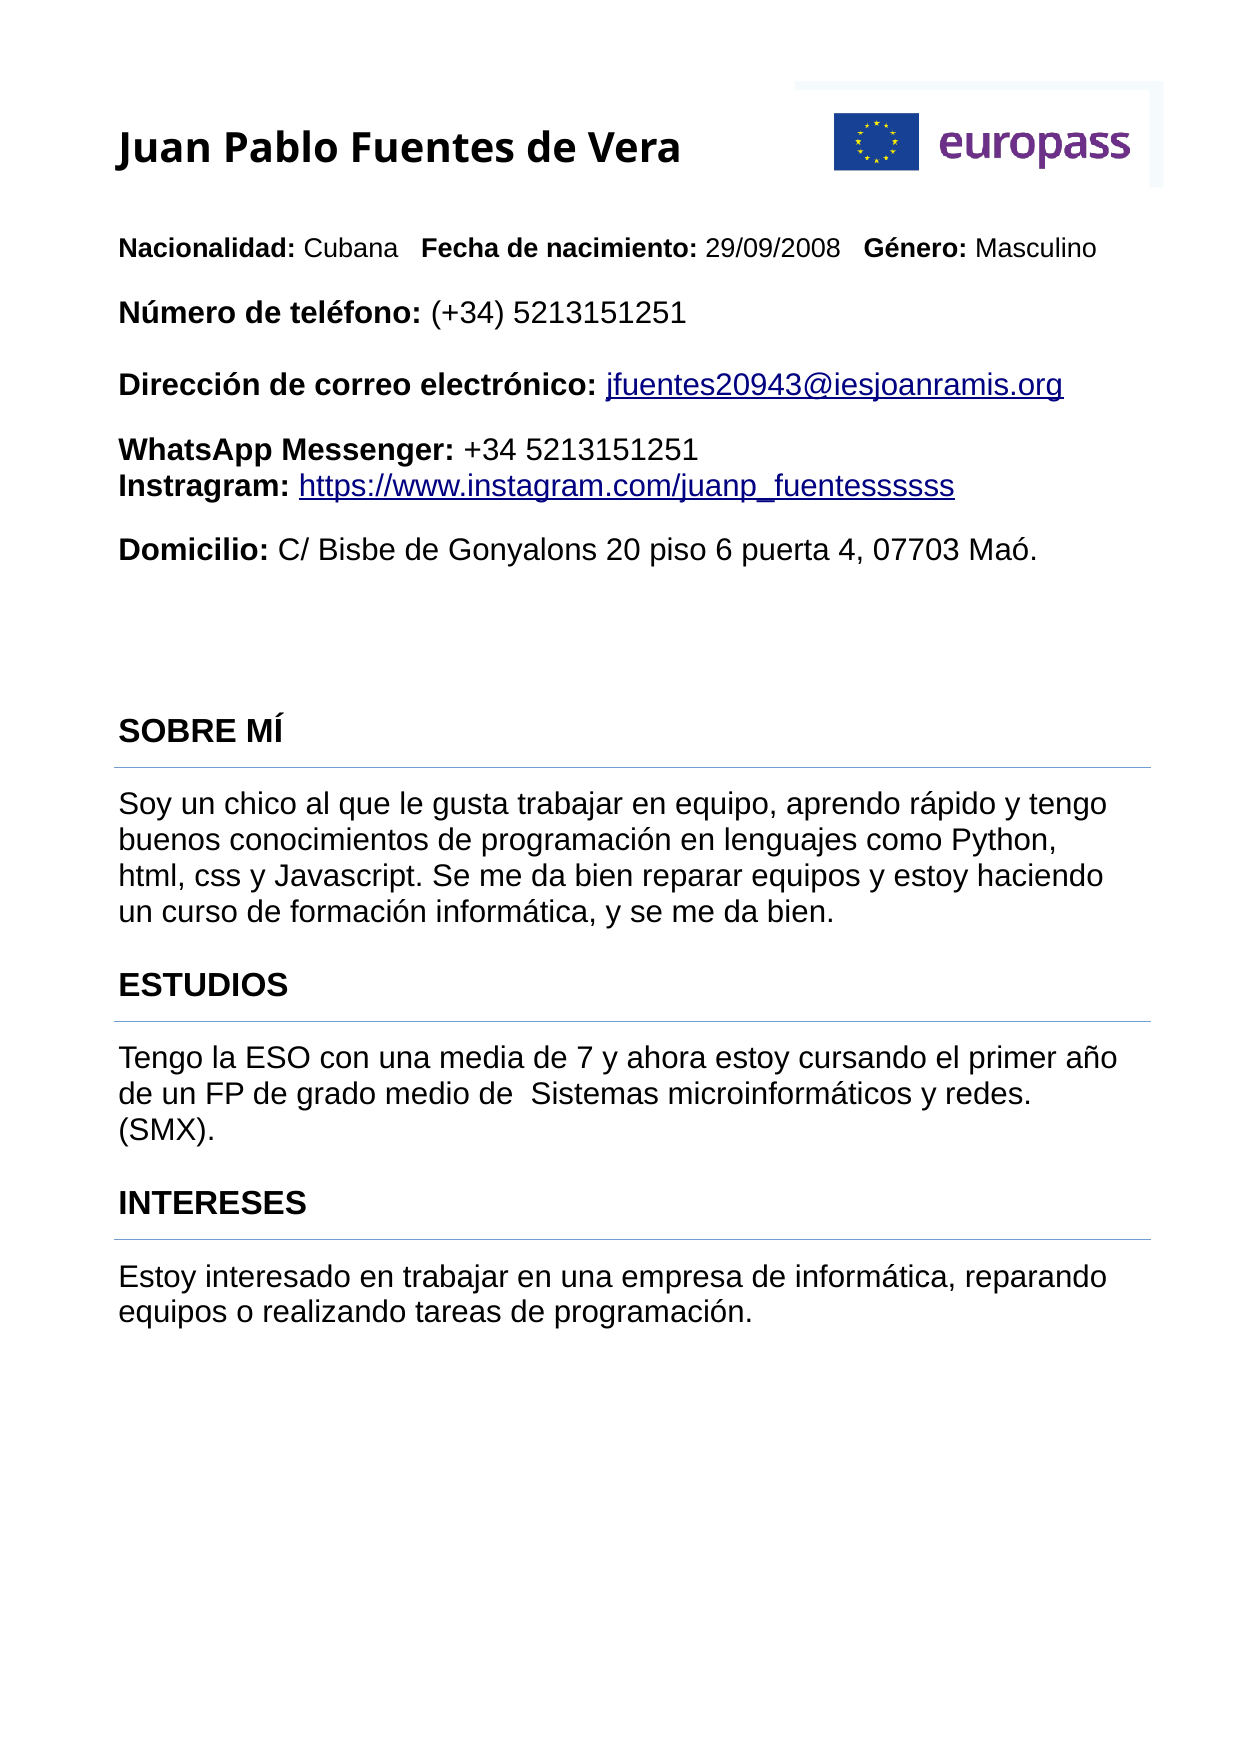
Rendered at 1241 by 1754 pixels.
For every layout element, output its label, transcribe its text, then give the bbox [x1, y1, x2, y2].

text INTERESES [118, 1183, 1122, 1222]
text SOBRE MÍ [118, 711, 1122, 749]
picture [794, 81, 1164, 199]
text [118, 1003, 1122, 1021]
text Número de teléfono: (+34) 5213151251 [118, 294, 1122, 330]
text Juan Pablo Fuentes de Vera [118, 118, 794, 175]
text Soy un chico al que le gusta trabajar en equipo, aprendo rápido y tengo buenos conocimientos de programación en lenguajes como Python, html, css y Javascript. Se me da bien reparar equipos y estoy haciendo un curso de formación informática, y se me da bien. [118, 768, 1122, 929]
text Tengo la ESO con una media de 7 y ahora estoy cursando el primer año de un FP de grado medio de Sistemas microinformáticos y redes. (SMX). [118, 1022, 1122, 1147]
text Estoy interesado en trabajar en una empresa de informática, reparando equipos o realizando tareas de programación.­ [118, 1240, 1122, 1329]
text Instragram: https://www.instagram.com/juanp_fuentessssss [118, 467, 1122, 503]
text WhatsApp Messenger: +34 5213151251 [118, 431, 1122, 467]
text Nacionalidad: Cubana Fecha de nacimiento: 29/09/2008 Género: Masculino [118, 232, 1122, 263]
text [118, 749, 1122, 767]
text Dirección de correo electrónico: jfuentes20943@iesjoanramis.org [118, 366, 1122, 402]
text Domicilio: C/ Bisbe de Gonyalons 20 piso 6 puerta 4, 07703 Maó. [118, 531, 1122, 567]
text ESTUDIOS [118, 965, 1122, 1003]
text [118, 1222, 1122, 1239]
